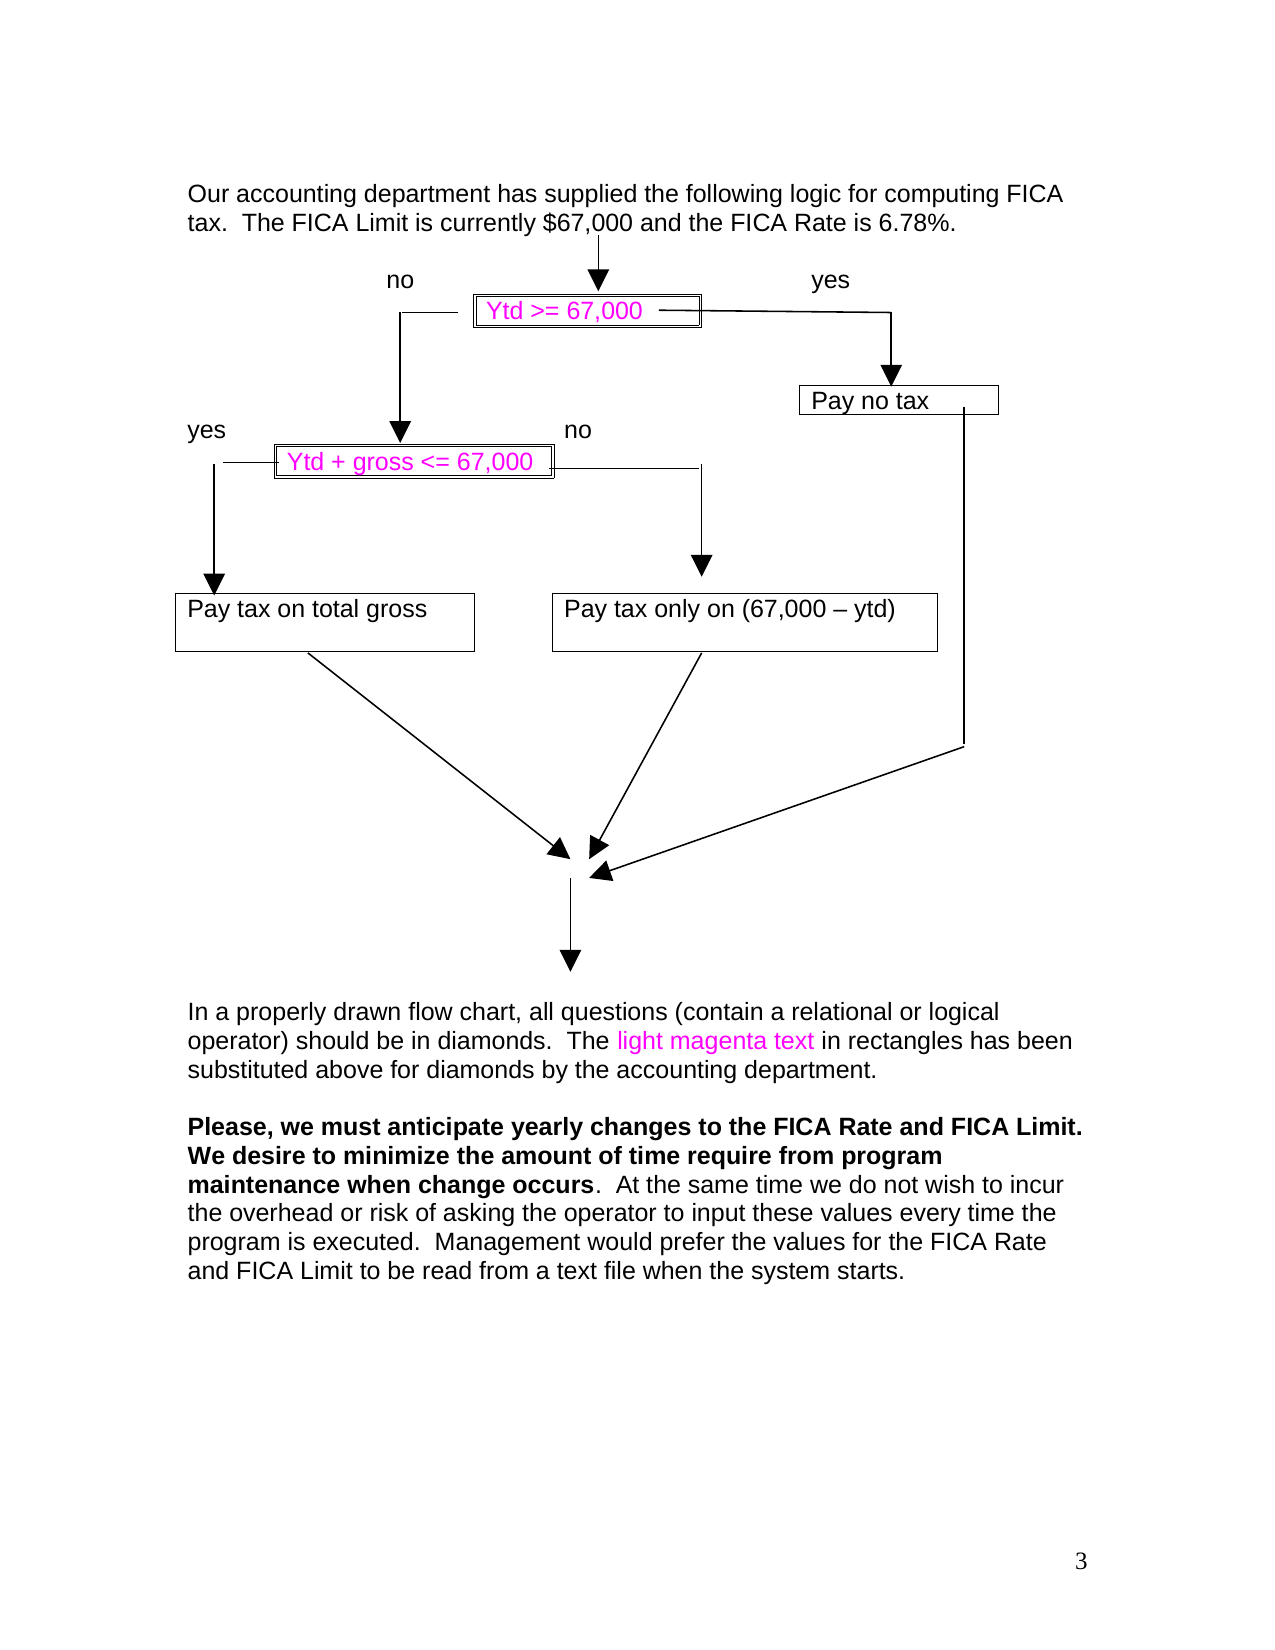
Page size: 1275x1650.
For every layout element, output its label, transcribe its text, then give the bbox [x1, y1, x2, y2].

table_header [999, 236, 1098, 265]
table_cell [800, 506, 937, 535]
table_cell [553, 564, 700, 592]
table_cell [892, 325, 899, 356]
table_cell [475, 593, 552, 651]
table_cell [475, 786, 487, 796]
table_cell [800, 767, 900, 796]
table_cell [937, 853, 999, 882]
table_cell [999, 414, 1098, 444]
table_cell [475, 738, 553, 767]
table_cell [800, 444, 937, 475]
table_cell [800, 968, 937, 997]
table_cell [553, 940, 570, 968]
table_cell [937, 968, 999, 997]
table_cell [999, 767, 1098, 796]
table_cell [937, 651, 963, 681]
table_cell [800, 853, 937, 882]
table_cell [475, 564, 553, 592]
table_cell [384, 710, 474, 738]
table_cell [375, 796, 474, 824]
table_cell [965, 651, 999, 681]
table_cell [176, 710, 275, 738]
table_cell [215, 535, 275, 564]
table_cell [375, 414, 400, 444]
table_cell [700, 681, 800, 709]
table_cell [571, 940, 700, 968]
table_header [176, 236, 275, 265]
table_cell [800, 415, 937, 444]
table_cell [937, 564, 963, 592]
table_cell [275, 265, 375, 294]
table_cell [275, 325, 375, 356]
table_cell [700, 564, 800, 592]
table_cell [999, 738, 1098, 767]
table_cell [700, 652, 800, 681]
table_cell [965, 593, 999, 651]
table_cell [176, 825, 275, 853]
table_cell [401, 385, 474, 414]
table_cell [610, 796, 700, 824]
table_cell [700, 710, 800, 738]
table_cell [375, 825, 474, 853]
table_cell [800, 710, 937, 738]
table_header [275, 236, 375, 265]
table_cell [800, 325, 890, 356]
table_cell [475, 265, 593, 294]
table_cell [553, 738, 653, 767]
table_cell [937, 444, 963, 475]
table_cell [401, 414, 474, 444]
table_cell [553, 475, 700, 506]
table_cell Ytd + gross <= 67,000 [277, 447, 551, 475]
table_cell [700, 385, 799, 414]
table_cell [999, 825, 1098, 853]
table_cell [275, 506, 375, 535]
table_cell [700, 356, 800, 384]
table_cell [275, 564, 375, 592]
table_cell [800, 738, 937, 767]
table_cell [275, 853, 375, 882]
table_header [599, 236, 700, 265]
table_cell [375, 968, 474, 997]
table_cell [800, 294, 899, 325]
table_cell [800, 652, 937, 681]
table_cell [800, 882, 937, 911]
table_cell [176, 444, 274, 475]
table_cell [375, 853, 474, 882]
table_cell [176, 940, 275, 968]
table_header [593, 236, 598, 265]
table_cell [999, 325, 1098, 356]
table_cell [700, 325, 800, 356]
table_cell Ytd >= 67,000 [477, 297, 699, 325]
table_cell [700, 853, 800, 882]
table_cell [475, 767, 553, 796]
table_cell [275, 414, 375, 444]
table_cell [475, 882, 553, 911]
table_cell [937, 710, 963, 738]
table_cell [275, 535, 375, 564]
table_cell [530, 825, 553, 843]
table_cell [900, 325, 999, 356]
table_cell [999, 651, 1098, 681]
table_cell [999, 385, 1098, 414]
table_cell [275, 710, 375, 738]
table_cell [375, 294, 473, 325]
table_cell [310, 652, 375, 681]
table_cell [800, 535, 937, 564]
table_cell [965, 681, 999, 709]
table_header [700, 236, 800, 265]
table_cell [937, 475, 963, 506]
table_cell [999, 796, 1098, 824]
table_cell [894, 374, 899, 384]
table_cell [829, 767, 937, 796]
table_cell Pay tax on total gross [176, 594, 474, 651]
table_cell [702, 506, 800, 535]
table_cell [965, 564, 999, 592]
table_cell [275, 652, 341, 681]
table_cell [999, 444, 1098, 475]
table_cell [275, 356, 375, 384]
table_cell [401, 325, 474, 356]
table_cell no [553, 414, 700, 444]
table_cell [999, 882, 1098, 911]
table_cell [475, 535, 553, 564]
table_cell [275, 882, 375, 911]
table_cell [553, 681, 684, 709]
table_cell [553, 535, 700, 564]
table_cell [999, 475, 1098, 506]
table_cell [553, 882, 570, 911]
table_cell [475, 651, 553, 681]
table_cell [999, 506, 1098, 535]
table_cell [375, 506, 474, 535]
table_cell [999, 294, 1098, 325]
table_cell [688, 660, 700, 681]
table_cell [800, 475, 937, 506]
table_cell [475, 825, 552, 853]
table_cell [553, 710, 669, 738]
table_cell [600, 825, 700, 853]
table_cell [275, 385, 375, 414]
table_cell [700, 825, 800, 853]
table_cell [700, 940, 800, 968]
table_cell [375, 911, 474, 939]
table_cell [176, 767, 275, 796]
table_cell [571, 911, 700, 939]
table_cell [375, 385, 399, 414]
table_cell [176, 475, 213, 506]
table_cell [702, 475, 800, 506]
table_cell [900, 265, 999, 294]
table_cell [700, 968, 800, 997]
table_cell [553, 911, 570, 939]
table_cell [176, 882, 275, 911]
table_cell [401, 356, 474, 384]
table_cell [702, 294, 800, 310]
table_cell [999, 593, 1098, 651]
table_cell [937, 535, 963, 564]
table_cell [700, 444, 800, 475]
table_cell [965, 710, 999, 738]
table_cell [176, 911, 275, 939]
table_cell [937, 681, 963, 709]
table_cell [275, 968, 375, 997]
table_cell [657, 710, 700, 738]
table_cell Pay tax only on (67,000 – ytd) [553, 594, 937, 651]
table_cell [965, 415, 999, 444]
table_cell [800, 356, 890, 384]
table_cell [700, 882, 800, 911]
table_cell [275, 294, 375, 325]
table_cell [375, 882, 474, 911]
table_cell [965, 535, 999, 564]
table_cell Pay no tax [800, 386, 998, 414]
table_cell [702, 535, 800, 564]
table_cell [176, 294, 275, 325]
table_cell [593, 265, 700, 294]
table_cell [553, 356, 700, 384]
table_cell no [375, 265, 474, 294]
table_cell [800, 940, 937, 968]
table_cell [375, 356, 399, 384]
table_cell [553, 506, 700, 535]
table_cell [176, 356, 275, 384]
table_cell [475, 506, 553, 535]
table_cell [965, 444, 999, 475]
table_cell [176, 325, 275, 356]
table_cell [673, 681, 700, 709]
table_cell [375, 564, 474, 592]
table_cell [176, 738, 275, 767]
table_cell [475, 479, 553, 506]
table_cell [553, 796, 622, 824]
table_cell [375, 681, 474, 709]
table_cell [965, 475, 999, 506]
table_cell yes [176, 414, 275, 444]
table_cell [900, 294, 999, 325]
table_cell [999, 681, 1098, 709]
table_cell [553, 825, 606, 853]
table_cell [215, 506, 275, 535]
table_cell [937, 415, 963, 444]
table_cell [475, 796, 523, 824]
table_cell [275, 796, 375, 824]
table_cell [700, 265, 800, 294]
table_cell [937, 882, 999, 911]
table_cell [176, 506, 213, 535]
table_cell [275, 479, 375, 506]
table_cell [475, 911, 553, 939]
table_cell [555, 444, 700, 475]
table_cell [800, 796, 817, 802]
table_cell [275, 738, 375, 767]
table_cell [215, 475, 275, 506]
table_cell [937, 940, 999, 968]
table_cell [937, 911, 999, 939]
table_cell [700, 825, 735, 837]
table_cell [641, 738, 700, 767]
table_cell [275, 681, 375, 709]
table_cell [700, 911, 800, 939]
table_cell [475, 853, 553, 882]
table_cell [176, 564, 213, 592]
table_cell [347, 681, 375, 703]
table_cell [937, 767, 999, 796]
table_cell [553, 385, 700, 414]
table_cell [999, 356, 1098, 384]
table_cell [475, 356, 553, 384]
table_cell [215, 564, 275, 592]
table_cell [749, 806, 800, 824]
table_cell [456, 767, 474, 781]
table_cell [553, 328, 700, 356]
table_cell [375, 940, 474, 968]
table_cell [937, 796, 999, 824]
table_cell [375, 535, 474, 564]
table_cell [937, 506, 963, 535]
table_cell [375, 710, 413, 738]
table_cell [419, 738, 474, 767]
text Our accounting department has supplied the following logic for computing FICA tax. The FICA Limit is currently $67,000 and the FICA Rate is 6.78%. [187, 179, 1087, 236]
table_cell [553, 968, 700, 997]
table_cell [275, 911, 375, 939]
table_cell [800, 911, 937, 939]
table_cell [553, 853, 655, 882]
table_cell [375, 767, 474, 796]
table_cell [999, 564, 1098, 592]
text Please, we must anticipate yearly changes to the FICA Rate and FICA Limit. We desire to minimize the amount of time require from program maintenance when change occurs. At the same time we do not wish to incur the overhead or risk of asking the operator to input these values every time the program is executed. Management would prefer the values for the FICA Rate and FICA Limit to be read from a text file when the system starts. [187, 1112, 1087, 1284]
table_cell [475, 710, 553, 738]
table_cell [702, 312, 800, 325]
table_cell [800, 681, 937, 709]
table_cell [912, 758, 937, 767]
table_cell [493, 796, 553, 824]
table_cell [900, 356, 999, 384]
table_cell [375, 652, 474, 681]
table_cell [375, 738, 450, 767]
table_cell [700, 767, 800, 796]
table_cell [176, 853, 275, 882]
table_cell [626, 767, 700, 796]
table_cell [999, 940, 1098, 968]
table_cell [937, 825, 999, 853]
table_cell [176, 968, 275, 997]
table_cell [800, 564, 937, 592]
table_cell [475, 940, 553, 968]
table_cell [999, 853, 1098, 882]
table_cell [999, 710, 1098, 738]
table_cell [176, 265, 275, 294]
table_header [900, 236, 999, 265]
table_cell [275, 940, 375, 968]
table_header [800, 236, 899, 265]
table_cell [800, 313, 890, 325]
table_cell [275, 825, 375, 853]
table_cell [176, 385, 275, 414]
table_cell [475, 968, 553, 997]
table_header [375, 236, 474, 265]
table_cell [965, 506, 999, 535]
table_cell [999, 968, 1098, 997]
table_cell [176, 796, 275, 824]
text In a properly drawn flow chart, all questions (contain a relational or logical operator) should be in diamonds. The light magenta text in rectangles has been substituted above for diamonds by the accounting department. [187, 997, 1087, 1083]
table_cell [475, 681, 553, 709]
table_cell [176, 652, 275, 681]
table_cell [999, 911, 1098, 939]
table_cell [999, 535, 1098, 564]
table_cell [176, 535, 213, 564]
table_header [475, 236, 593, 265]
table_cell [611, 853, 700, 882]
table_cell [375, 325, 399, 356]
table_cell [666, 841, 700, 853]
table_cell [275, 767, 375, 796]
table_cell [475, 385, 553, 414]
table_cell [999, 265, 1098, 294]
table_cell [700, 796, 800, 824]
table_cell [553, 652, 700, 681]
table_cell [475, 414, 553, 444]
table_cell [800, 796, 937, 824]
table_cell [375, 479, 474, 506]
table_cell yes [800, 265, 899, 294]
table_cell [800, 825, 937, 853]
table_cell [553, 767, 638, 796]
table_cell [700, 414, 800, 444]
table_cell [700, 738, 800, 767]
table_cell [475, 328, 553, 356]
table_cell [176, 681, 275, 709]
table_cell [571, 882, 700, 911]
table_cell [937, 738, 999, 767]
table_cell [892, 356, 899, 364]
table_cell [938, 593, 963, 651]
